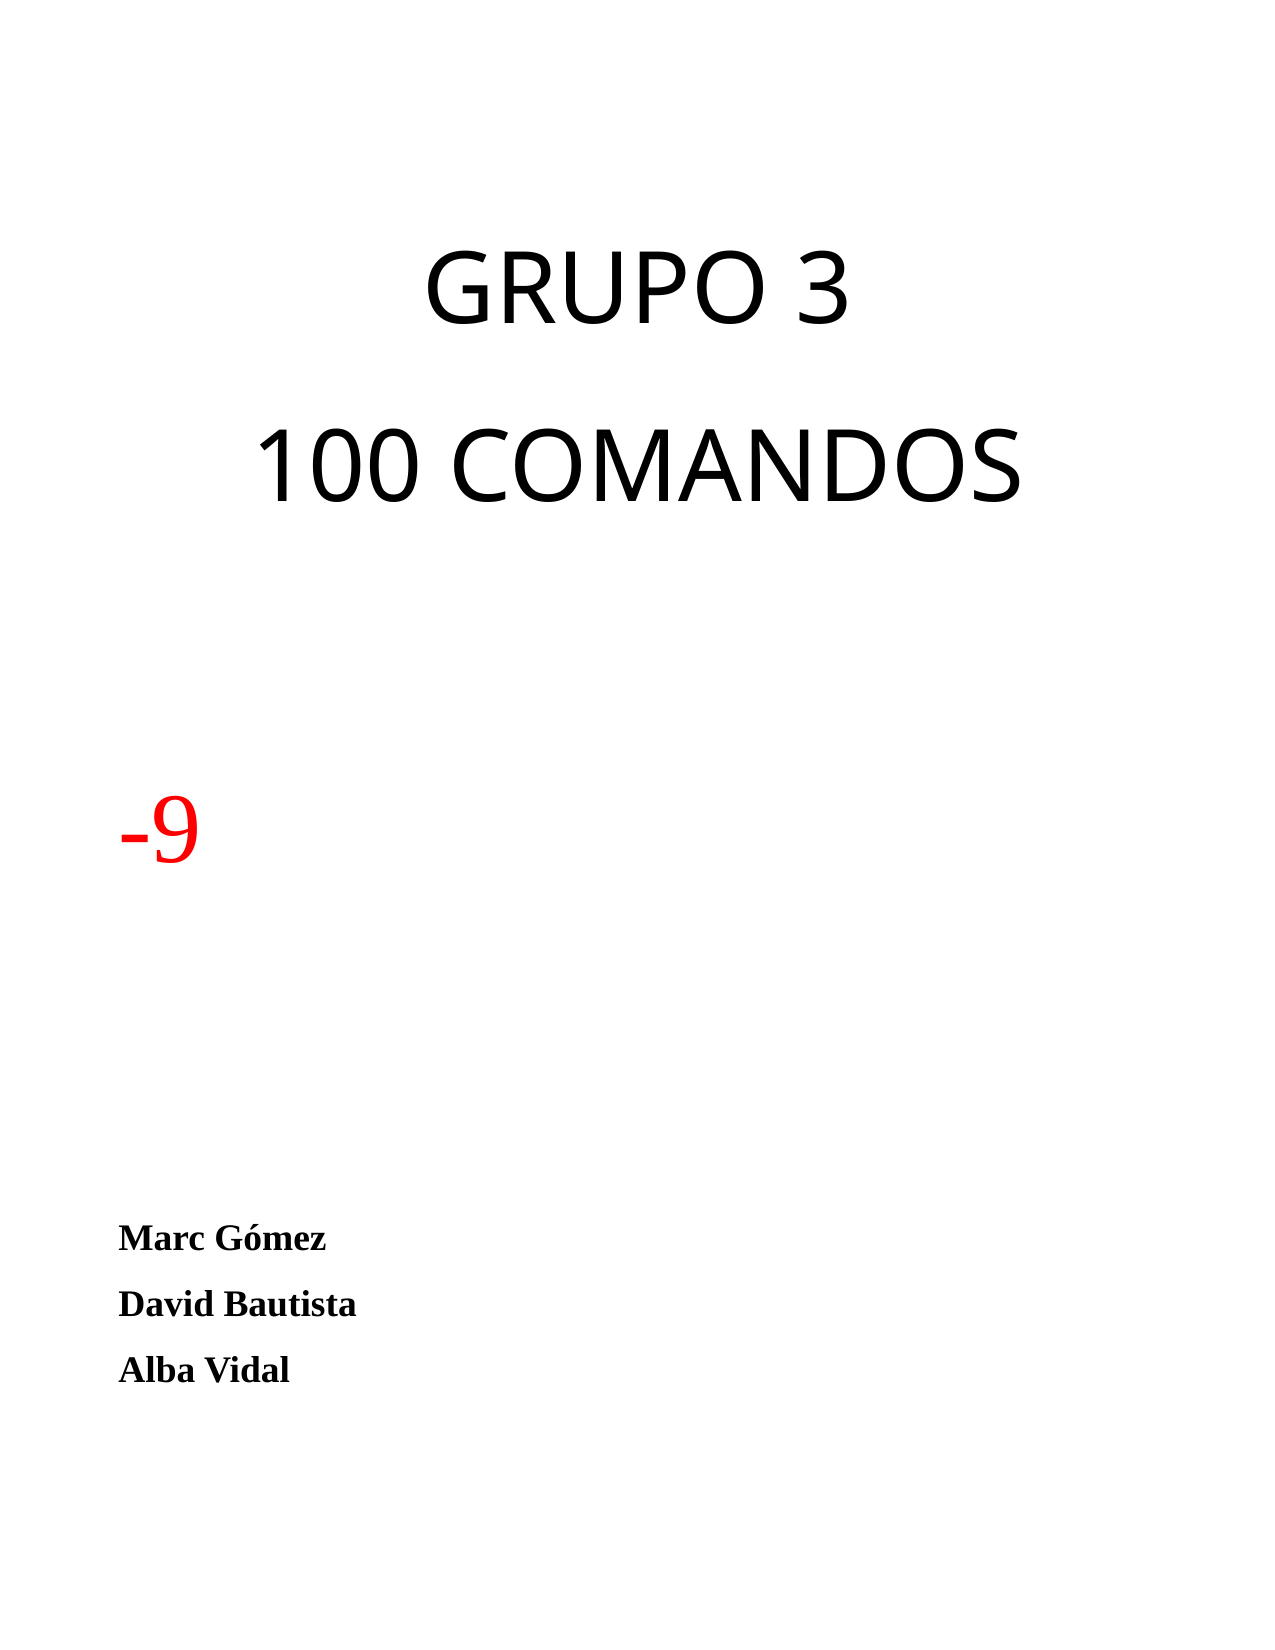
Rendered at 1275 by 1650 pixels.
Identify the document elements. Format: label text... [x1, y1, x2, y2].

text Marc Gómez [118, 1215, 1157, 1258]
text GRUPO 3 [118, 216, 1157, 352]
text 100 COMANDOS [118, 394, 1157, 531]
text Alba Vidal [118, 1348, 1157, 1391]
text David Bautista [118, 1282, 1157, 1325]
text -9 [118, 768, 1157, 883]
